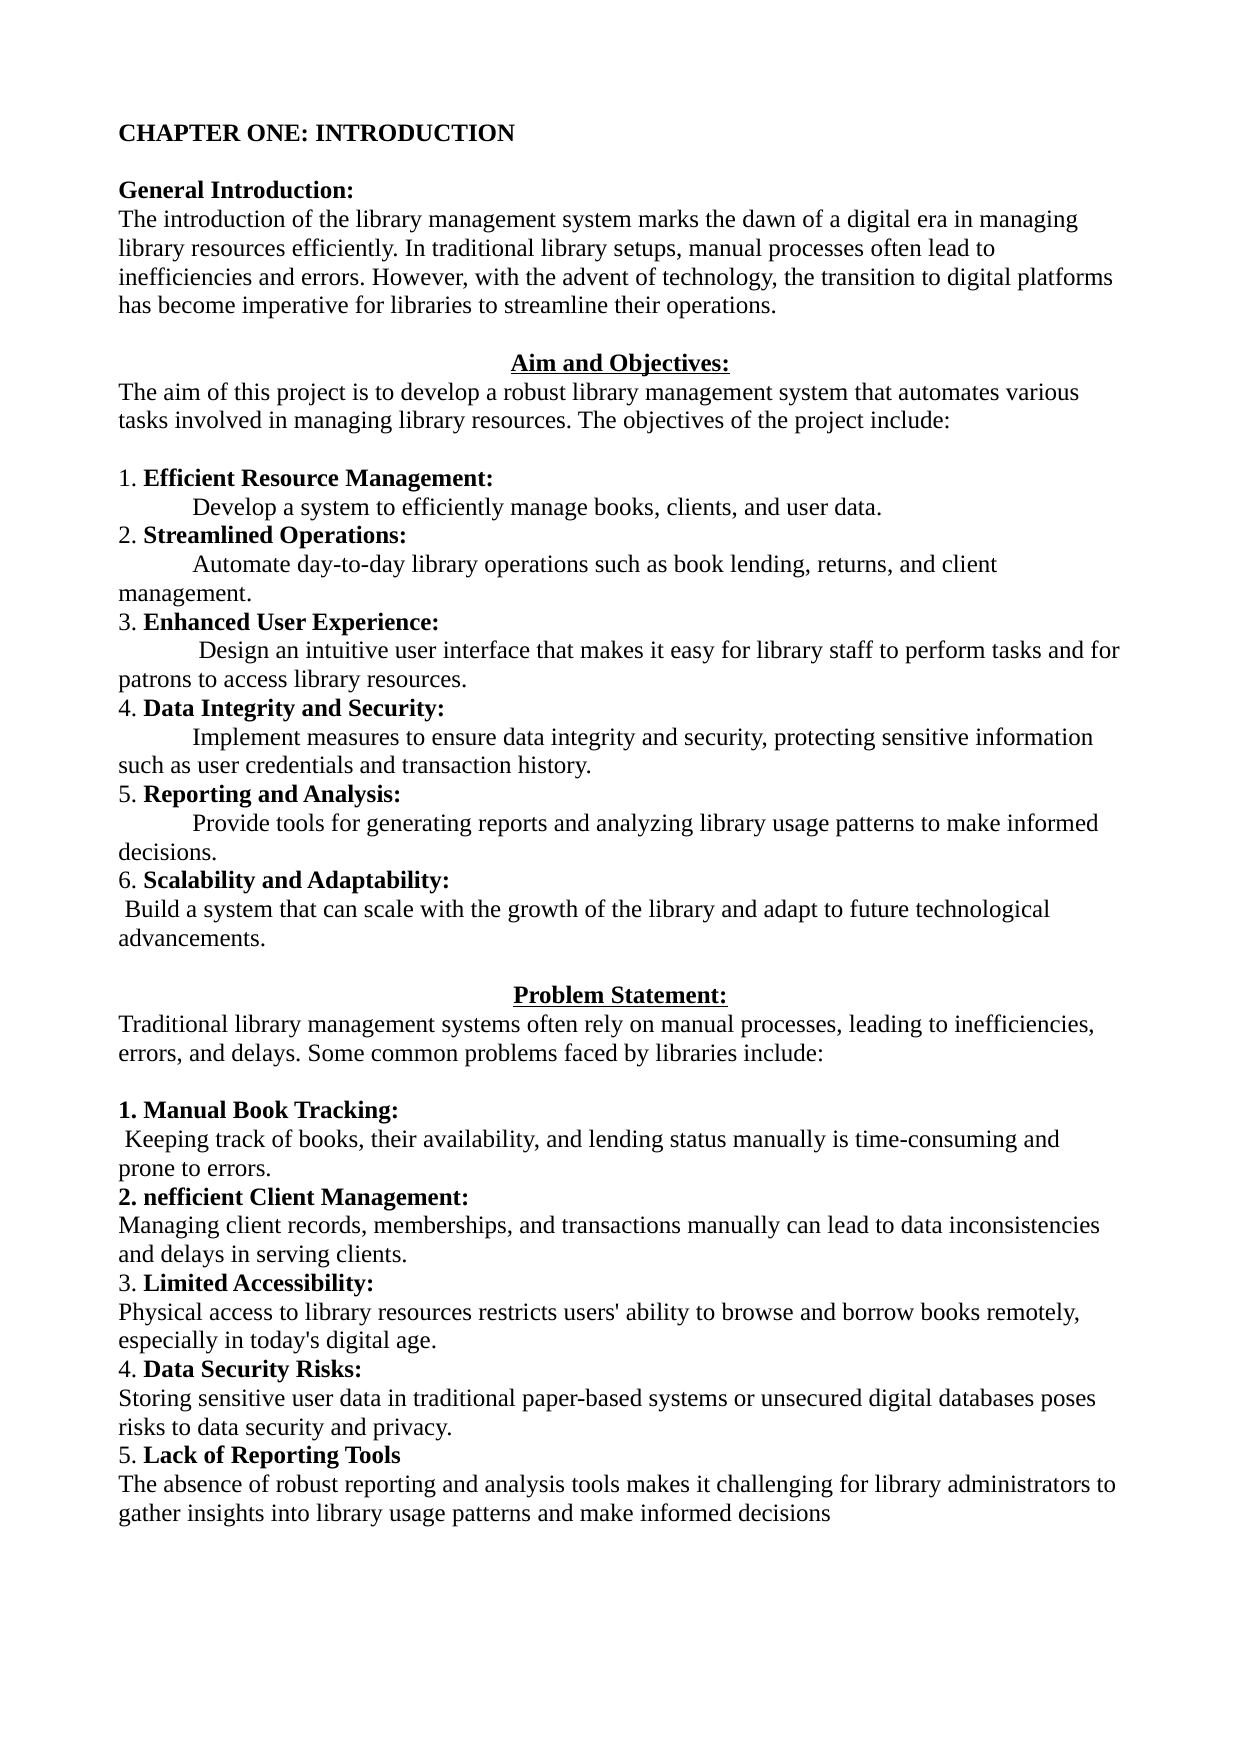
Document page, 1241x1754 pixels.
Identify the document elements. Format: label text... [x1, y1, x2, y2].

text 4. Data Integrity and Security: [118, 693, 1122, 722]
text The introduction of the library management system marks the dawn of a digital era in managing library resources efficiently. In traditional library setups, manual processes often lead to inefficiencies and errors. However, with the advent of technology, the transition to digital platforms has become imperative for libraries to streamline their operations. [118, 204, 1122, 319]
text CHAPTER ONE: INTRODUCTION [118, 118, 1122, 147]
text Physical access to library resources restricts users' ability to browse and borrow books remotely, especially in today's digital age. [118, 1297, 1122, 1354]
text Keeping track of books, their availability, and lending status manually is time-consuming and prone to errors. [118, 1124, 1122, 1182]
text 3. Enhanced User Experience: [118, 607, 1122, 636]
text 5. Lack of Reporting Tools [118, 1441, 1122, 1469]
text Managing client records, memberships, and transactions manually can lead to data inconsistencies and delays in serving clients. [118, 1211, 1122, 1268]
text Design an intuitive user interface that makes it easy for library staff to perform tasks and for patrons to access library resources. [118, 636, 1122, 693]
text 5. Reporting and Analysis: [118, 779, 1122, 808]
text Traditional library management systems often rely on manual processes, leading to inefficiencies, errors, and delays. Some common problems faced by libraries include: [118, 1009, 1122, 1067]
text 1. Manual Book Tracking: [118, 1096, 1122, 1124]
text Build a system that can scale with the growth of the library and adapt to future technological advancements. [118, 894, 1122, 952]
text 1. Efficient Resource Management: [118, 463, 1122, 492]
text The aim of this project is to develop a robust library management system that automates various tasks involved in managing library resources. The objectives of the project include: [118, 377, 1122, 434]
text 2. nefficient Client Management: [118, 1182, 1122, 1211]
text Provide tools for generating reports and analyzing library usage patterns to make informed decisions. [118, 808, 1122, 866]
text 6. Scalability and Adaptability: [118, 866, 1122, 894]
text 2. Streamlined Operations: [118, 521, 1122, 549]
text Implement measures to ensure data integrity and security, protecting sensitive information such as user credentials and transaction history. [118, 722, 1122, 779]
text Storing sensitive user data in traditional paper-based systems or unsecured digital databases poses risks to data security and privacy. [118, 1383, 1122, 1441]
text 4. Data Security Risks: [118, 1354, 1122, 1383]
text Automate day-to-day library operations such as book lending, returns, and client management. [118, 549, 1122, 607]
text General Introduction: [118, 176, 1122, 204]
text The absence of robust reporting and analysis tools makes it challenging for library administrators to gather insights into library usage patterns and make informed decisions [118, 1469, 1122, 1527]
text Develop a system to efficiently manage books, clients, and user data. [118, 492, 1122, 521]
text 3. Limited Accessibility: [118, 1268, 1122, 1297]
text Problem Statement: [118, 981, 1122, 1009]
text Aim and Objectives: [118, 348, 1122, 377]
